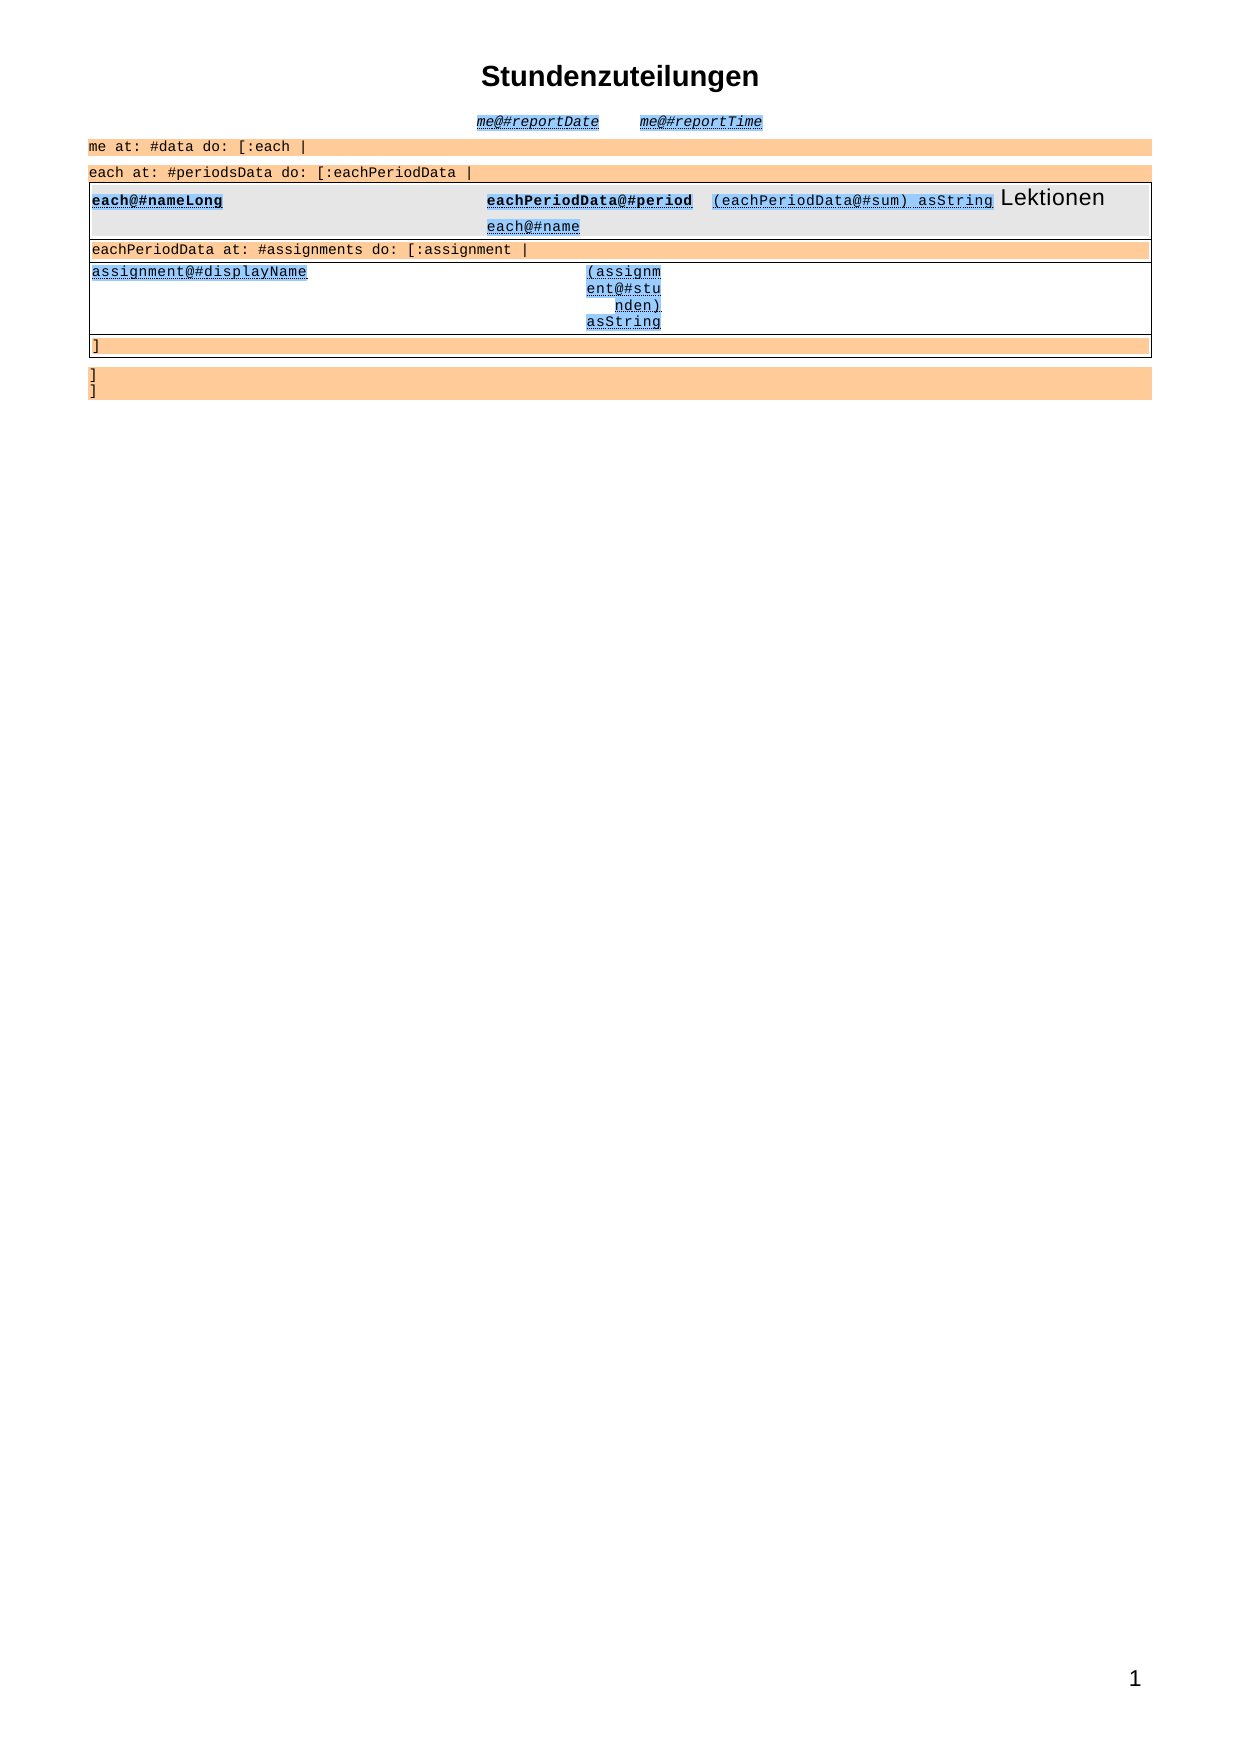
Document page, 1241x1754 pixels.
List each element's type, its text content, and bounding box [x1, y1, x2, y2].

text each at: #periodsData do: [:eachPeriodData | [88, 165, 1152, 182]
text ] [88, 367, 1152, 383]
text ] [88, 383, 1152, 400]
table_cell assignment@#displayName [90, 263, 577, 334]
table_cell ] [90, 335, 1151, 357]
text me at: #data do: [:each | [88, 139, 1152, 156]
table_header each@#nameLong eachPeriodData@#period (eachPeriodData@#sum) asString Lektionen each@#name [90, 183, 1151, 239]
title Stundenzuteilungen [88, 60, 1152, 93]
table_cell eachPeriodData at: #assignments do: [:assignment | [90, 240, 1151, 262]
table_cell (assignment@#stunden) asString [577, 263, 664, 334]
subtitle me@#reportDate me@#reportTime [88, 100, 1152, 133]
table_cell [664, 263, 1151, 334]
